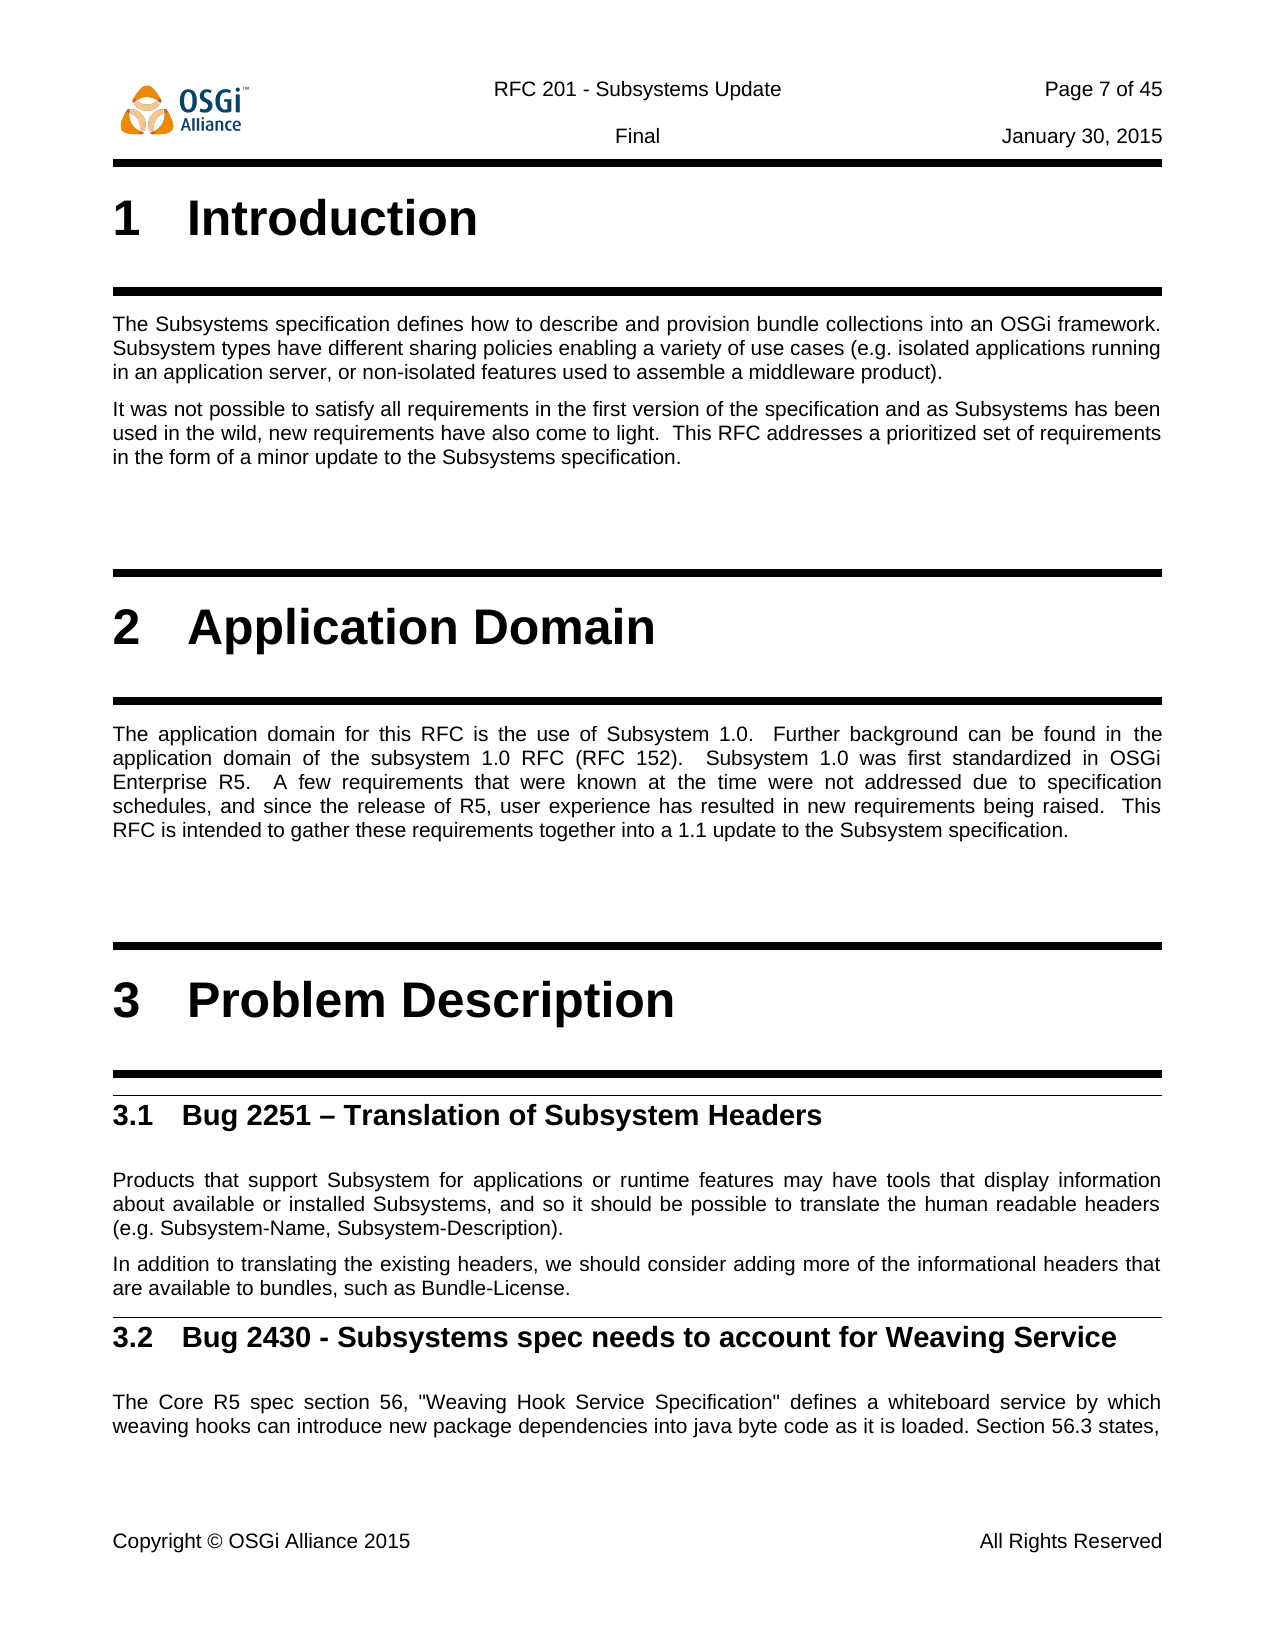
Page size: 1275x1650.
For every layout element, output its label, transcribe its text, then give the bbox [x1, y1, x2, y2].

text In addition to translating the existing headers, we should consider adding more of the informational headers that are available to bundles, such as Bundle-License. [112, 1252, 1162, 1300]
subtitle Problem Description [112, 943, 1162, 1078]
subtitle Application Domain [112, 570, 1162, 705]
subtitle Bug 2430 - Subsystems spec needs to account for Weaving Service [112, 1318, 1162, 1353]
text The Subsystems specification defines how to describe and provision bundle collections into an OSGi framework. Subsystem types have different sharing policies enabling a variety of use cases (e.g. isolated applications running in an application server, or non-isolated features used to assemble a middleware product). [112, 312, 1162, 384]
text It was not possible to satisfy all requirements in the first version of the specification and as Subsystems has been used in the wild, new requirements have also come to light. This RFC addresses a prioritized set of requirements in the form of a minor update to the Subsystems specification. [112, 397, 1162, 468]
subtitle Introduction [112, 160, 1162, 296]
subtitle Bug 2251 – Translation of Subsystem Headers [112, 1096, 1162, 1132]
picture [113, 78, 257, 142]
text Products that support Subsystem for applications or runtime features may have tools that display information about available or installed Subsystems, and so it should be possible to translate the human readable headers (e.g. Subsystem-Name, Subsystem-Description). [112, 1168, 1162, 1240]
text The application domain for this RFC is the use of Subsystem 1.0. Further background can be found in the application domain of the subsystem 1.0 RFC (RFC 152). Subsystem 1.0 was first standardized in OSGi Enterprise R5. A few requirements that were known at the time were not addressed due to specification schedules, and since the release of R5, user experience has resulted in new requirements being raised. This RFC is intended to gather these requirements together into a 1.1 update to the Subsystem specification. [112, 722, 1162, 842]
text The Core R5 spec section 56, "Weaving Hook Service Specification" defines a whiteboard service by which weaving hooks can introduce new package dependencies into java byte code as it is loaded. Section 56.3 states, [112, 1389, 1162, 1437]
